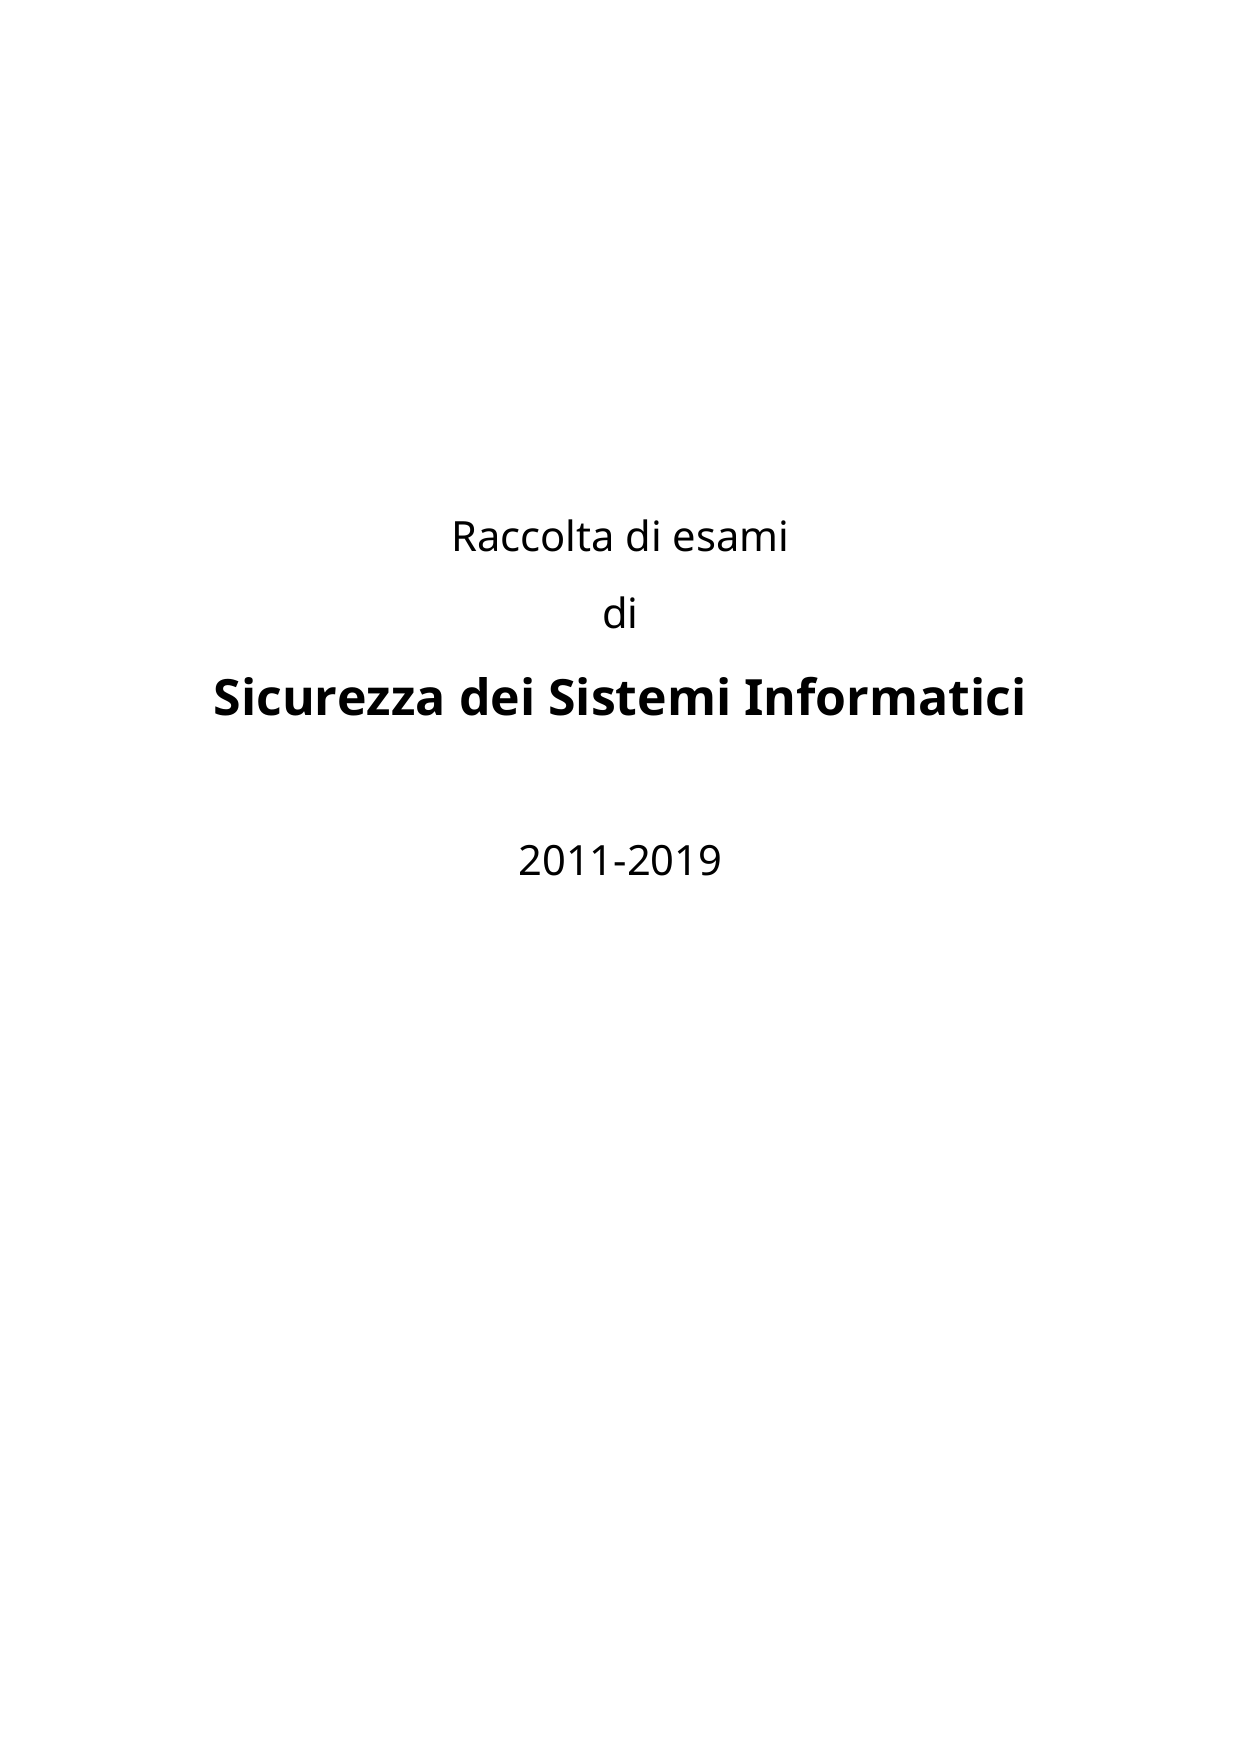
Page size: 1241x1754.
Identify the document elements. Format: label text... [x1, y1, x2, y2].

text Sicurezza dei Sistemi Informatici [118, 662, 1122, 730]
text Raccolta di esami [118, 506, 1122, 563]
text 2011-2019 [118, 830, 1122, 887]
text di [118, 584, 1122, 641]
